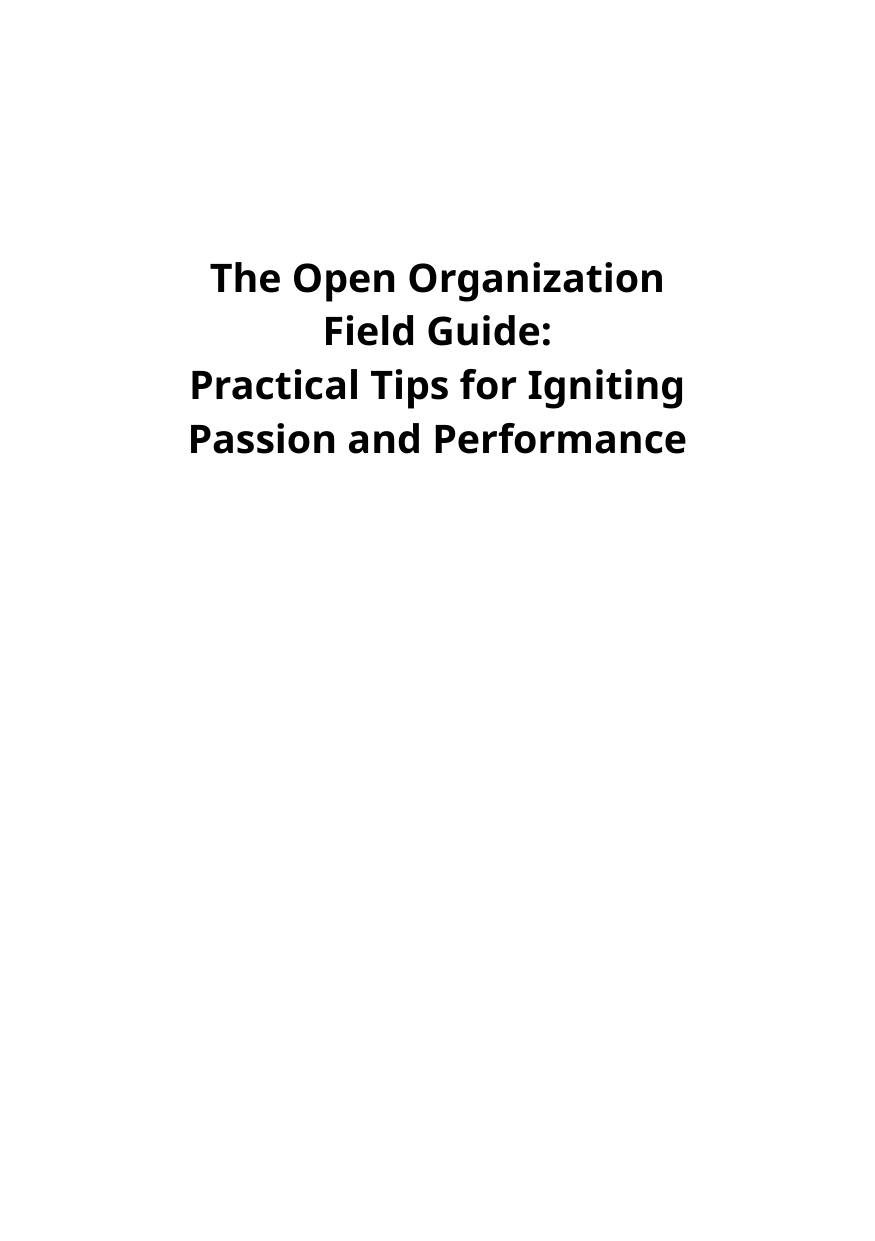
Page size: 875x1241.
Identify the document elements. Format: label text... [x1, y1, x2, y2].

subtitle The Open Organization Field Guide: Practical Tips for Igniting Passion and Performance [127, 250, 747, 464]
